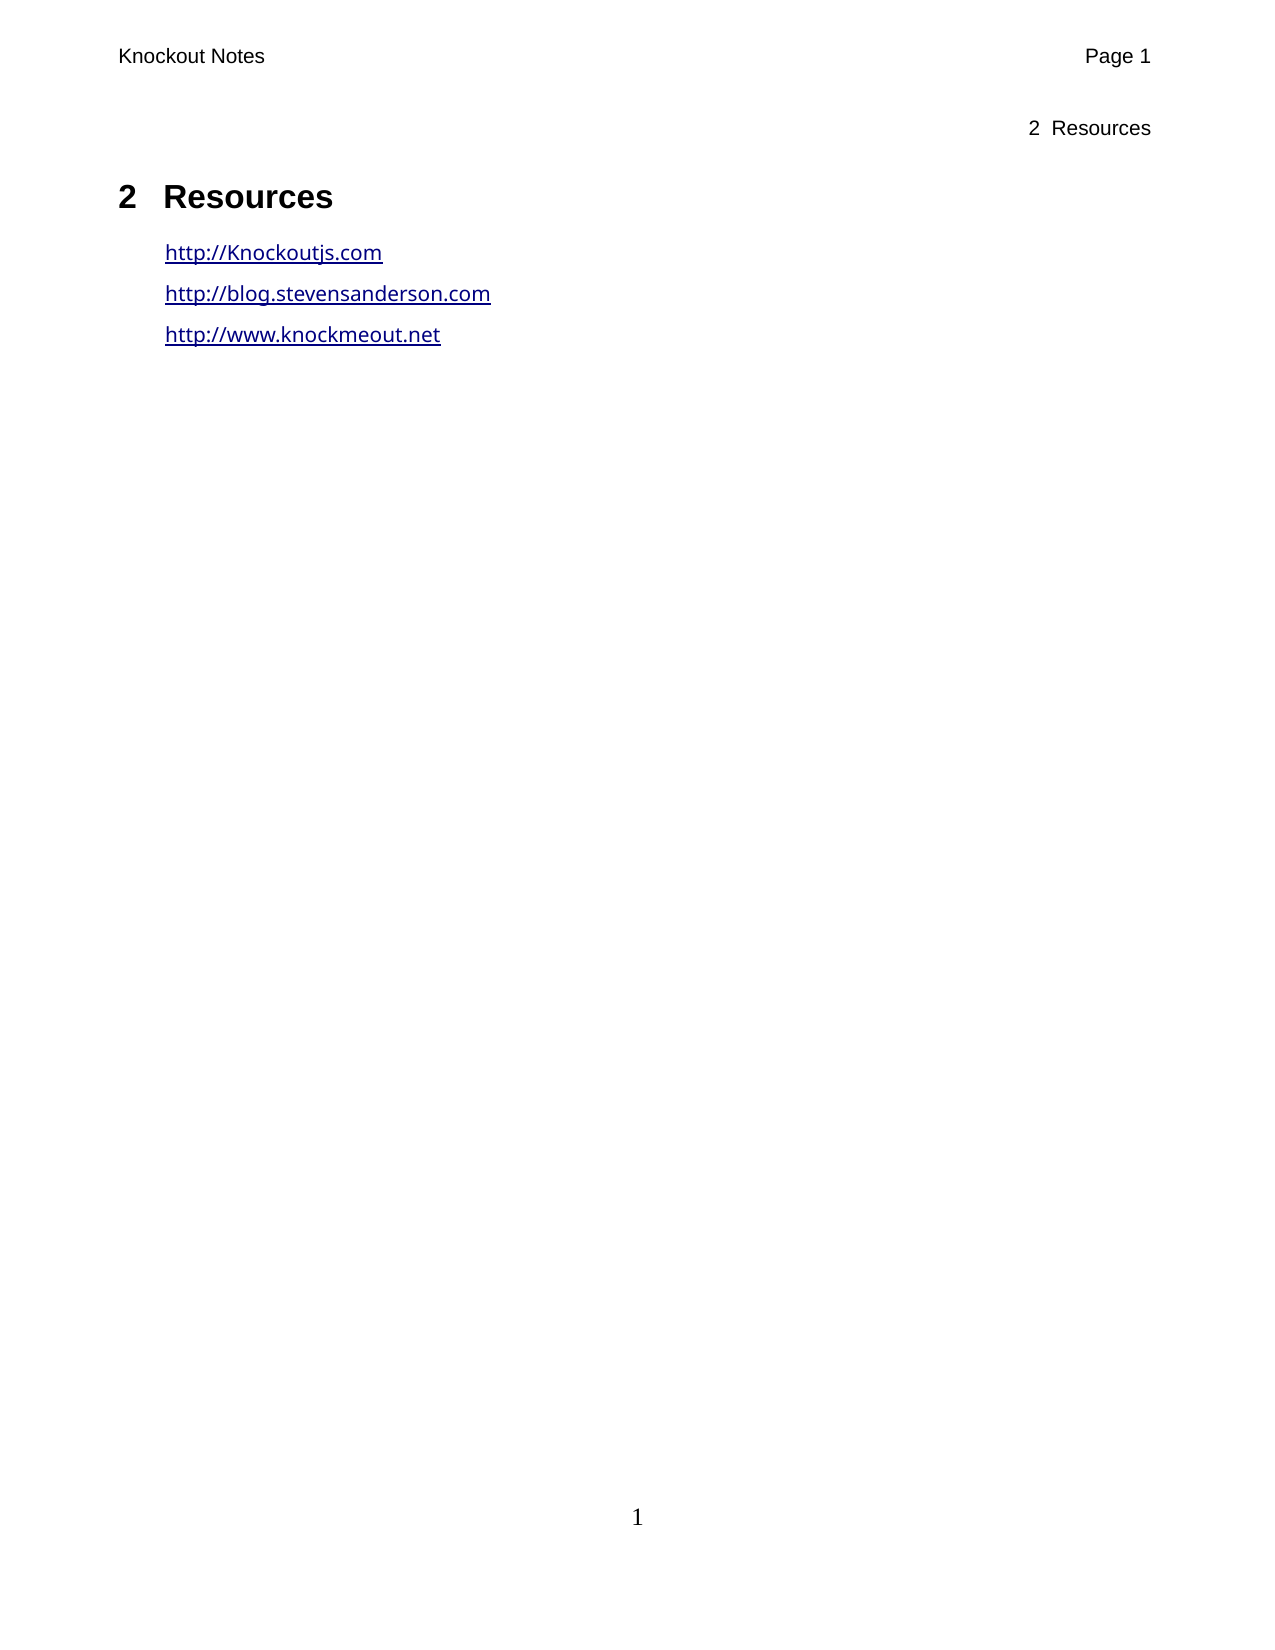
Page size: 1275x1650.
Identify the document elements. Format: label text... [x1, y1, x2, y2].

subtitle http://www.knockmeout.net [165, 320, 1157, 348]
subtitle Resources [118, 177, 1157, 216]
subtitle http://blog.stevensanderson.com [165, 279, 1157, 308]
subtitle http://Knockoutjs.com [165, 238, 1157, 267]
